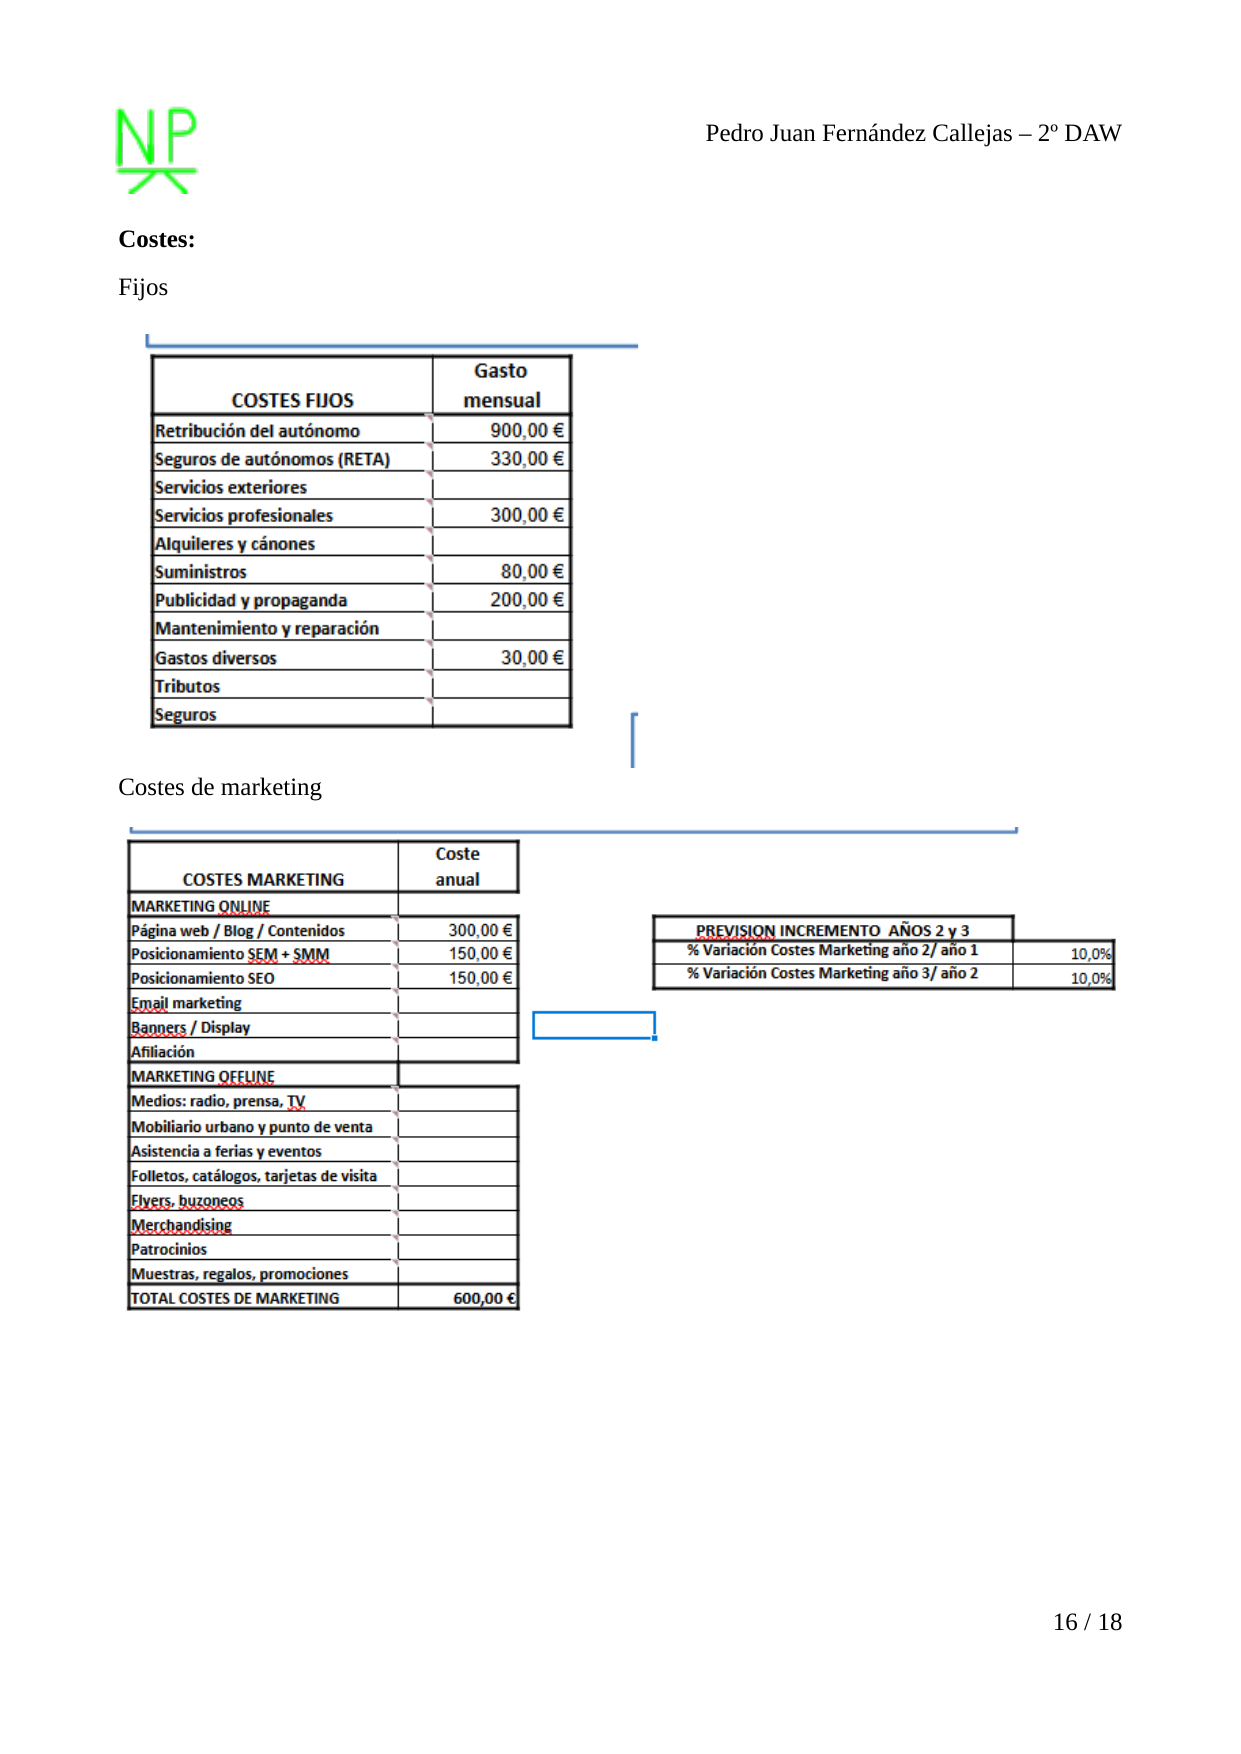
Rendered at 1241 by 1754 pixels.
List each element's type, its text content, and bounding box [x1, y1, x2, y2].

text Fijos [118, 272, 1122, 300]
picture [119, 827, 1124, 1323]
picture [127, 334, 639, 768]
text Costes de marketing [118, 319, 1122, 801]
picture [106, 93, 207, 194]
text Costes: [118, 224, 1122, 253]
